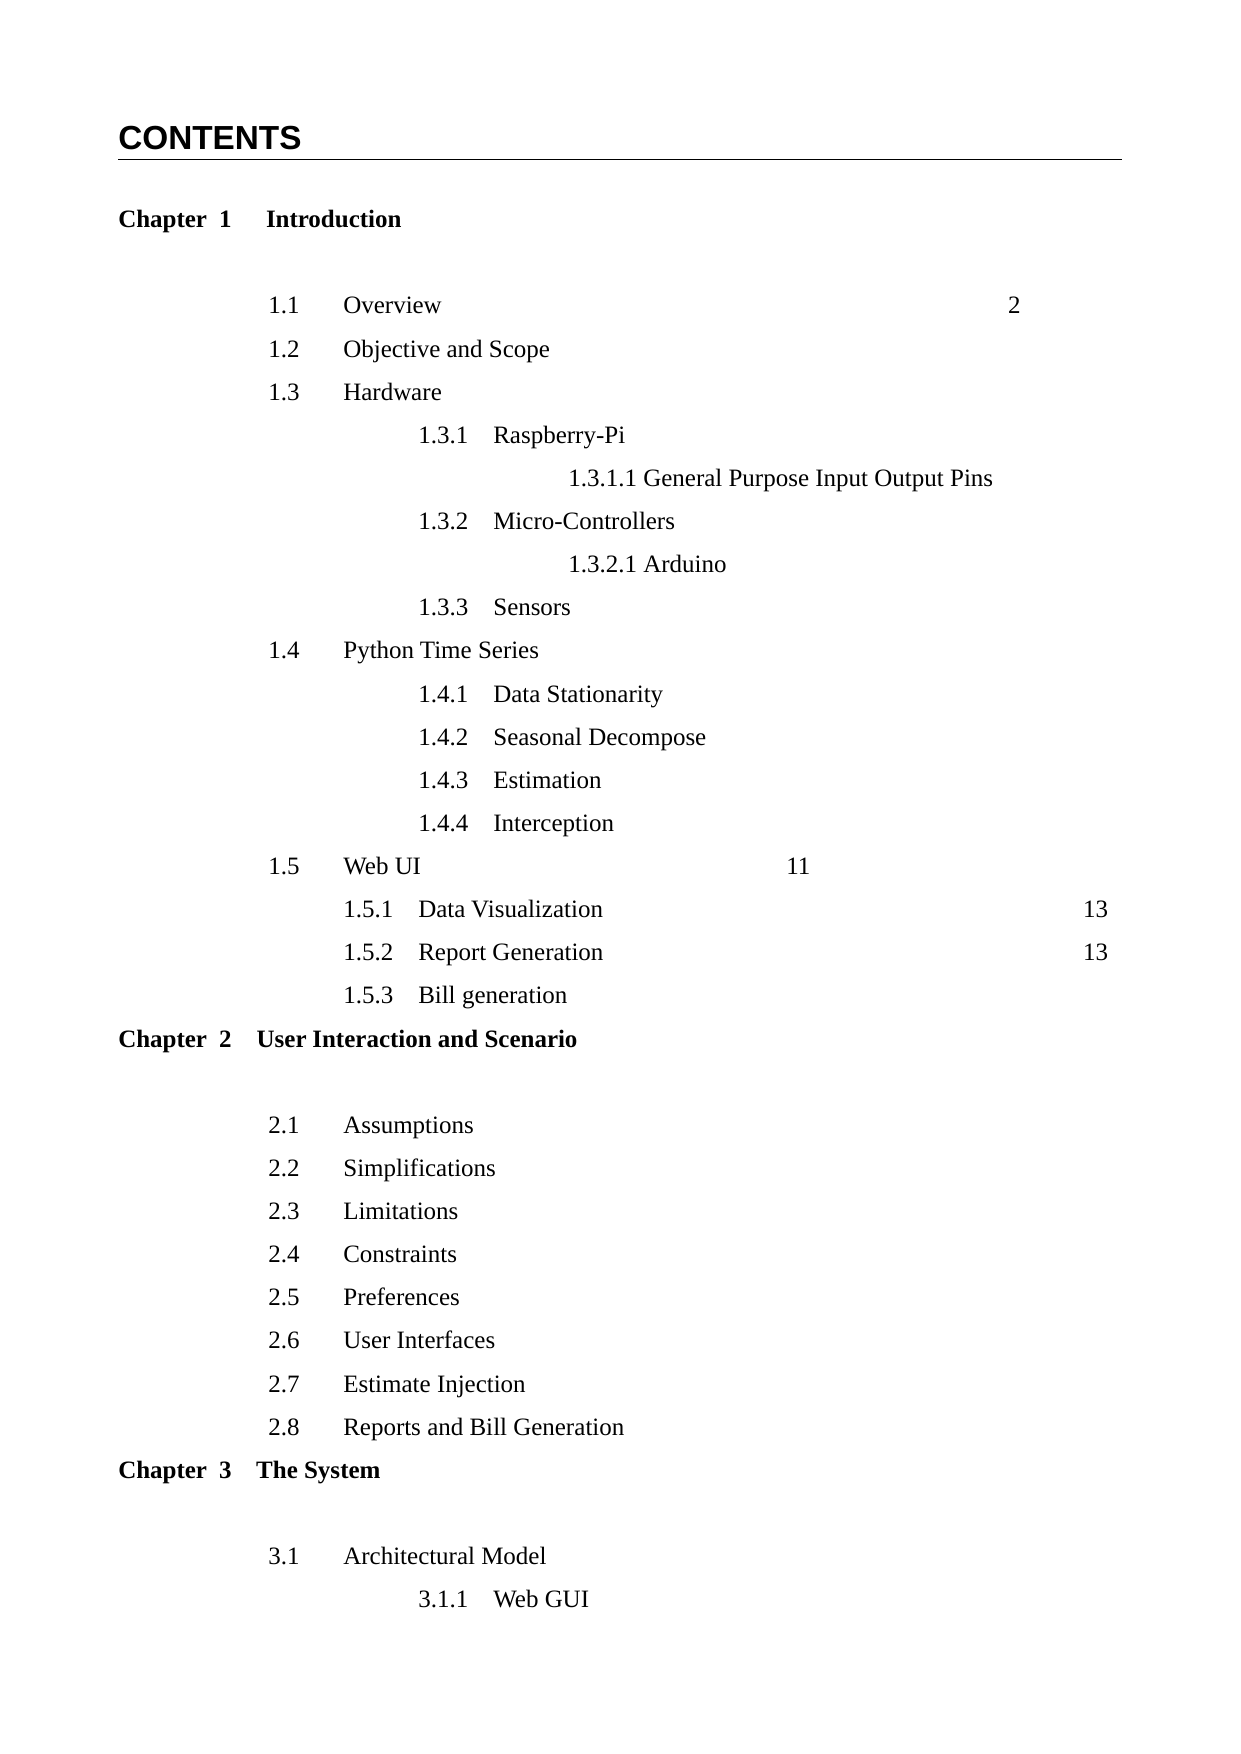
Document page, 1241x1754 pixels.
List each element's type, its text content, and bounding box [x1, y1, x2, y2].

list Objective and Scope [268, 334, 1122, 362]
list Control [118, 1067, 1122, 1096]
list Arduino [568, 549, 1122, 578]
list Cont [118, 1498, 1122, 1527]
list User Interfaces [268, 1326, 1122, 1354]
list Estimation [418, 765, 1122, 794]
list Micro-Controllers [418, 506, 1122, 535]
list Constraints [268, 1239, 1122, 1268]
list Report Generation 13 [343, 937, 1122, 966]
list Web UI 11 [268, 851, 1122, 880]
list Interception [418, 808, 1122, 837]
list Estimate Injection [268, 1369, 1122, 1397]
list Overview 2 [268, 291, 1122, 319]
list Chapter 2 User Interaction and Scenario [118, 1024, 1122, 1052]
list Data Visualization 13 [343, 894, 1122, 923]
list Seasonal Decompose [418, 722, 1122, 751]
list Bill generation [343, 981, 1122, 1009]
text Chapter 1 Introduction [118, 204, 1122, 233]
list Raspberry-Pi [418, 420, 1122, 449]
list Web GUI [418, 1584, 1122, 1613]
list Sensors [418, 592, 1122, 621]
list Data Stationarity [418, 679, 1122, 707]
list Reports and Bill Generation [268, 1412, 1122, 1441]
list Limitations [268, 1196, 1122, 1225]
list Chapter 3 The System [118, 1455, 1122, 1484]
text COntents [118, 118, 1122, 159]
list General Purpose Input Output Pins [568, 463, 1122, 492]
list Simplifications [268, 1153, 1122, 1182]
list Preferences [268, 1282, 1122, 1311]
list Architectural Model [268, 1541, 1122, 1570]
list Assumptions [268, 1110, 1122, 1139]
list Hardware [268, 377, 1122, 406]
list Python Time Series [268, 636, 1122, 664]
